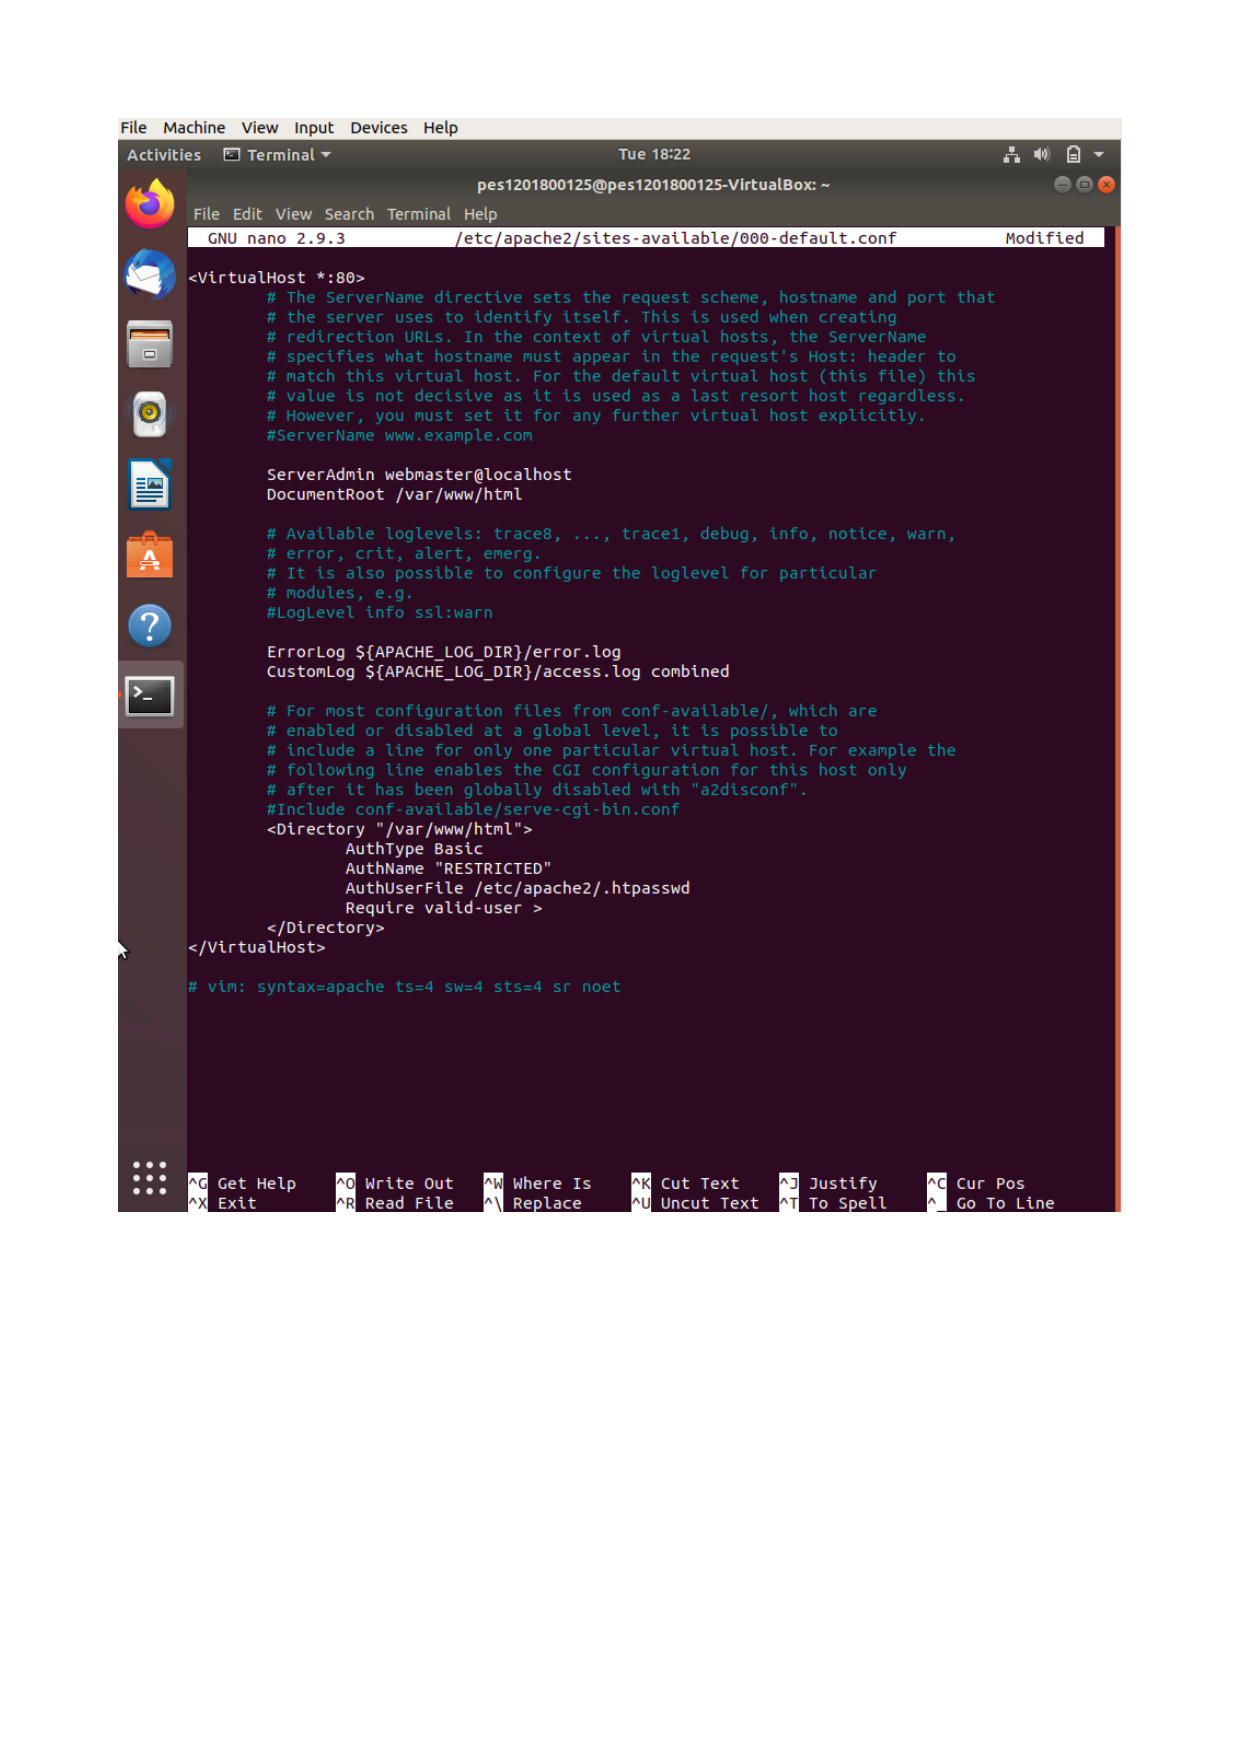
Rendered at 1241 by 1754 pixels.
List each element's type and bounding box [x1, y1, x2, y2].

picture [118, 118, 1123, 1212]
